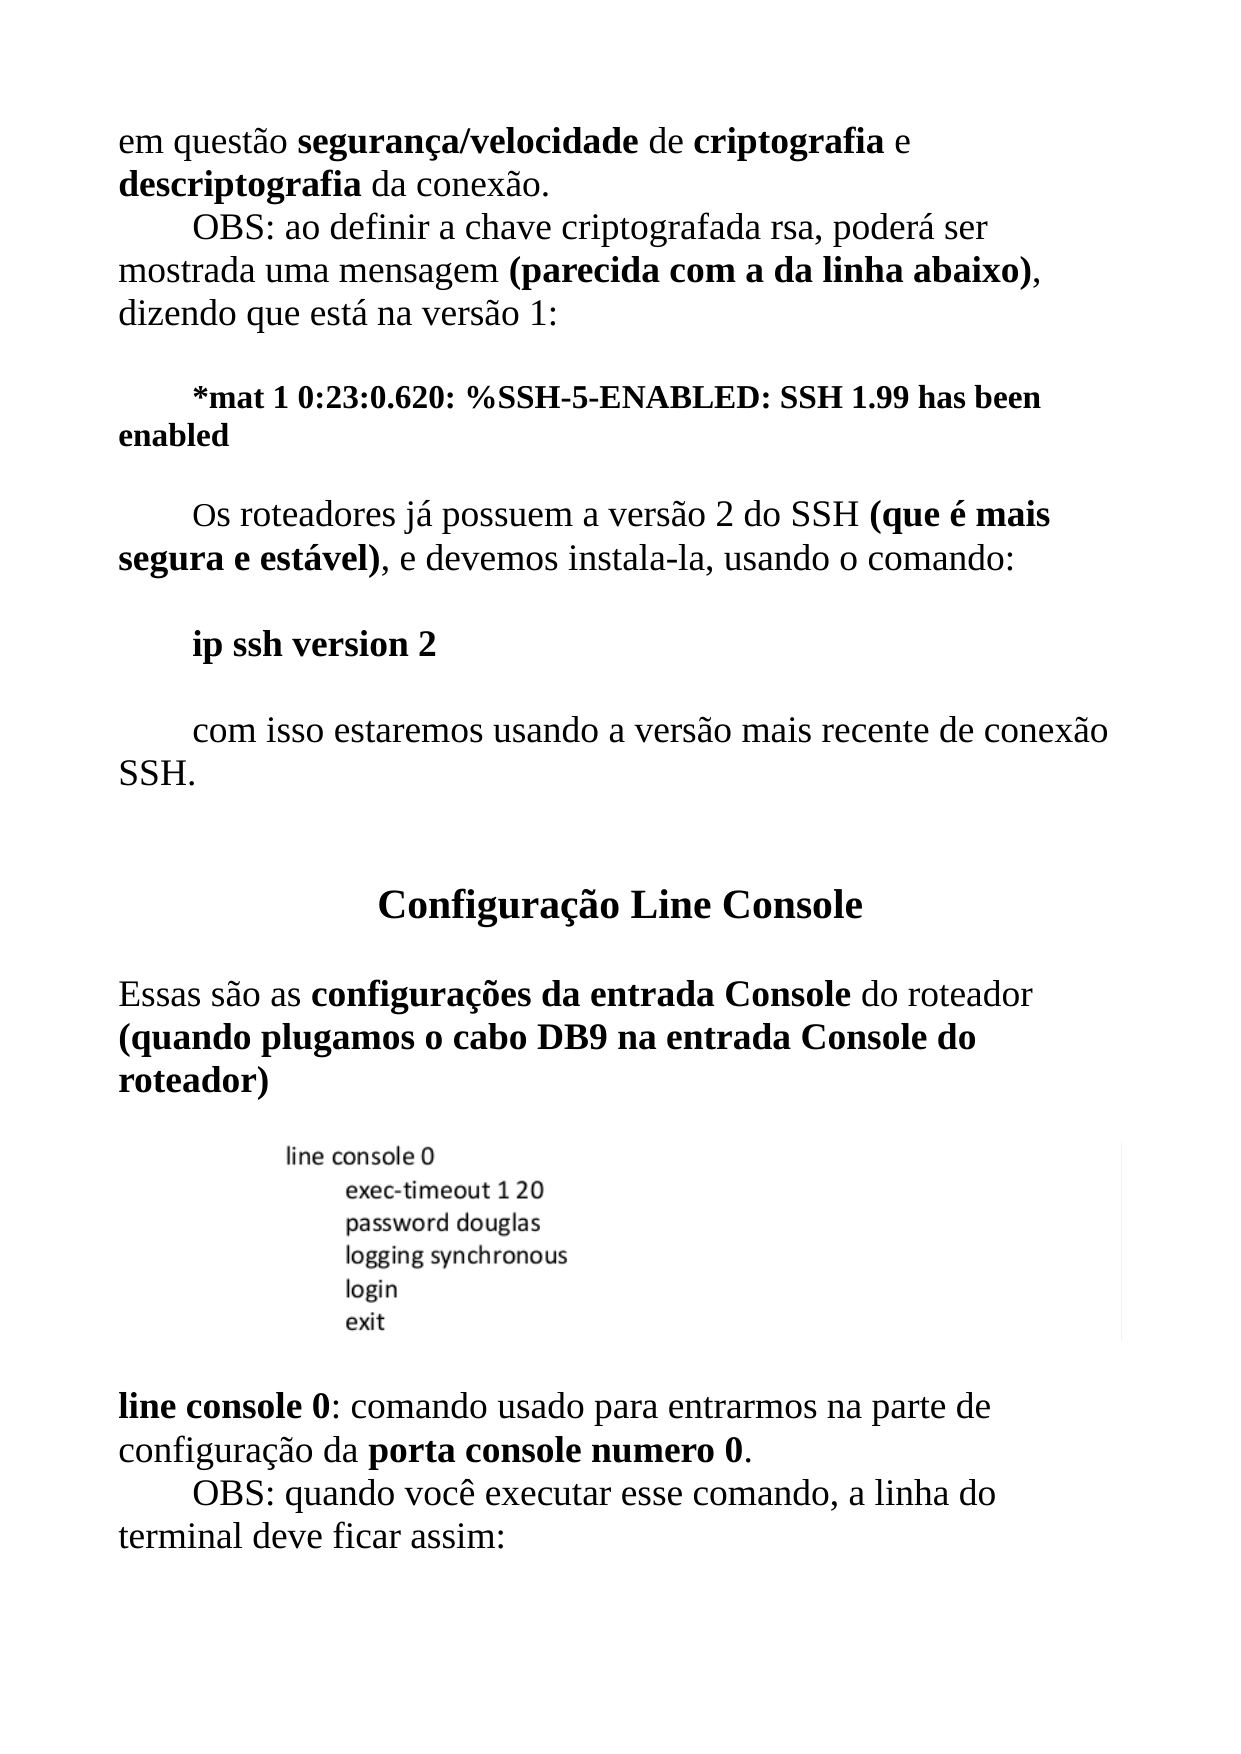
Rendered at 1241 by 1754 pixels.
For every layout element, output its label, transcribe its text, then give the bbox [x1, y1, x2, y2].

text OBS: ao definir a chave criptografada rsa, poderá ser mostrada uma mensagem (parecida com a da linha abaixo), dizendo que está na versão 1: [118, 204, 1122, 334]
text line console 0: comando usado para entrarmos na parte de configuração da porta console numero 0. [118, 1384, 1122, 1470]
text ip ssh version 2 [118, 621, 1122, 664]
text em questão segurança/velocidade de criptografia e descriptografia da conexão. [118, 118, 1122, 204]
text Os roteadores já possuem a versão 2 do SSH (que é mais segura e estável), e devemos instala-la, usando o comando: [118, 492, 1122, 578]
text com isso estaremos usando a versão mais recente de conexão SSH. [118, 707, 1122, 794]
text *mat 1 0:23:0.620: %SSH-5-ENABLED: SSH 1.99 has been enabled [118, 377, 1122, 453]
text Configuração Line Console [118, 880, 1122, 928]
text OBS: quando você executar esse comando, a linha do terminal deve ficar assim: [118, 1470, 1122, 1556]
text Essas são as configurações da entrada Console do roteador (quando plugamos o cabo DB9 na entrada Console do roteador) [118, 971, 1122, 1100]
picture [118, 1143, 1123, 1341]
